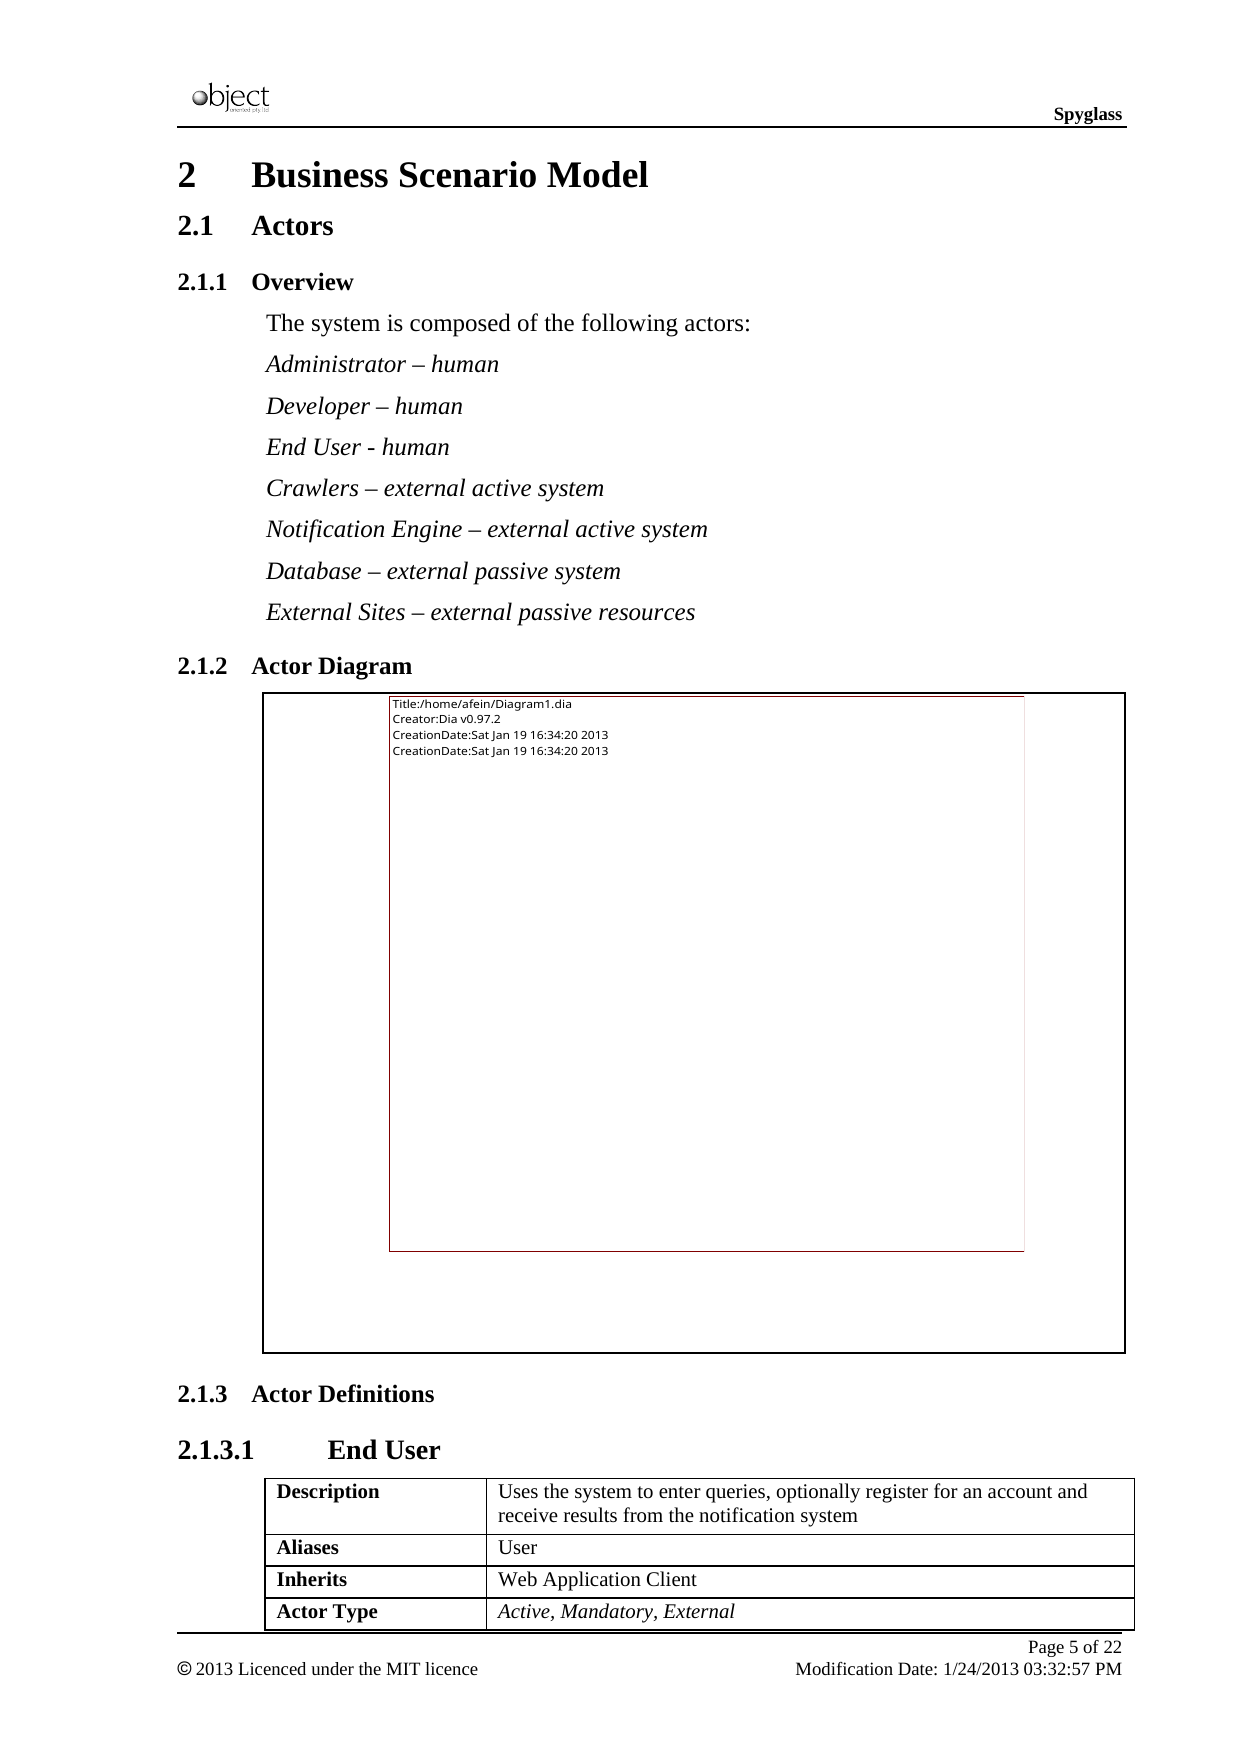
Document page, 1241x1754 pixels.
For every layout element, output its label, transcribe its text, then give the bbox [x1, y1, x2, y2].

table_cell Web Application Client [487, 1567, 1134, 1597]
table_cell Inherits [266, 1567, 486, 1597]
table_cell User [487, 1535, 1134, 1565]
subtitle Overview [177, 267, 1122, 296]
table_cell Aliases [266, 1535, 486, 1565]
subtitle Actors [177, 208, 1122, 242]
subtitle Actor Diagram [177, 651, 1122, 679]
subtitle 2.1.3.1 End User [177, 1433, 1122, 1465]
subtitle Business Scenario Model [177, 153, 1122, 196]
text The system is composed of the following actors: [266, 308, 1122, 337]
text Database – external passive system [266, 556, 1122, 584]
text Notification Engine – external active system [266, 514, 1122, 543]
subtitle Actor Definitions [177, 1379, 1122, 1408]
table_cell Active, Mandatory, External [487, 1599, 1134, 1629]
table_cell Actor Type [266, 1599, 486, 1629]
text End User - human [266, 432, 1122, 461]
text Administrator – human [266, 349, 1122, 378]
text Developer – human [266, 391, 1122, 419]
text External Sites – external passive resources [266, 597, 1122, 626]
table_header Uses the system to enter queries, optionally register for an account and receive results from the notification system [487, 1479, 1134, 1533]
table_header Description [266, 1479, 486, 1533]
text Crawlers – external active system [266, 473, 1122, 502]
